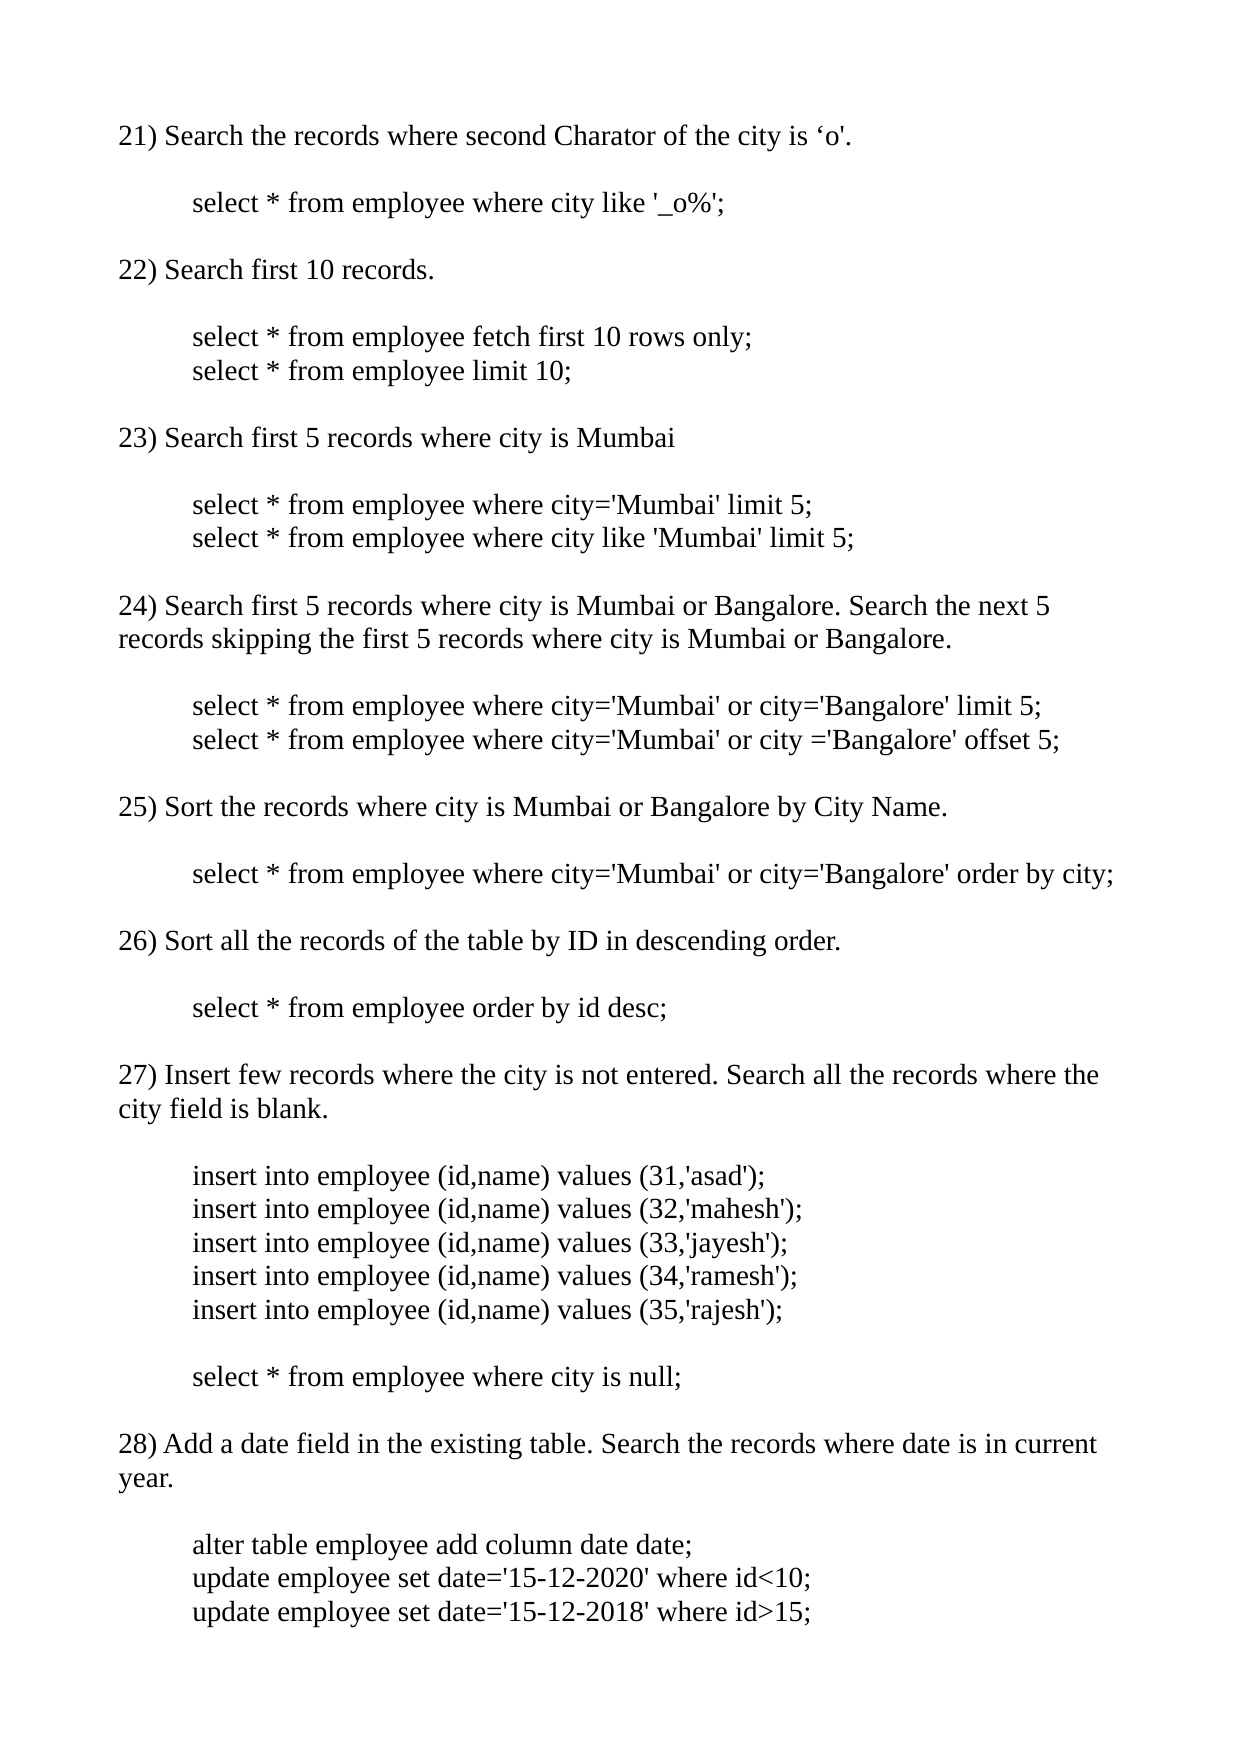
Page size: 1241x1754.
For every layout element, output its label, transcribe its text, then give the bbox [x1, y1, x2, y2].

text insert into employee (id,name) values (34,'ramesh'); [118, 1258, 1122, 1292]
text update employee set date='15-12-2018' where id>15; [118, 1594, 1122, 1627]
text insert into employee (id,name) values (33,'jayesh'); [118, 1225, 1122, 1258]
text 23) Search first 5 records where city is Mumbai [118, 420, 1122, 453]
text insert into employee (id,name) values (32,'mahesh'); [118, 1191, 1122, 1225]
text select * from employee where city='Mumbai' or city='Bangalore' limit 5; [118, 688, 1122, 722]
text 26) Sort all the records of the table by ID in descending order. [118, 923, 1122, 957]
text 22) Search first 10 records. [118, 252, 1122, 286]
text select * from employee where city='Mumbai' or city ='Bangalore' offset 5; [118, 722, 1122, 755]
text select * from employee where city is null; [118, 1359, 1122, 1393]
text select * from employee limit 10; [118, 353, 1122, 386]
text select * from employee fetch first 10 rows only; [118, 319, 1122, 353]
text insert into employee (id,name) values (31,'asad'); [118, 1158, 1122, 1191]
text select * from employee where city like '_o%'; [118, 185, 1122, 219]
text select * from employee where city like 'Mumbai' limit 5; [118, 521, 1122, 554]
text insert into employee (id,name) values (35,'rajesh'); [118, 1292, 1122, 1326]
text alter table employee add column date date; [118, 1527, 1122, 1560]
text select * from employee where city='Mumbai' or city='Bangalore' order by city; [118, 856, 1122, 889]
text select * from employee where city='Mumbai' limit 5; [118, 487, 1122, 521]
text update employee set date='15-12-2020' where id<10; [118, 1560, 1122, 1594]
text select * from employee order by id desc; [118, 990, 1122, 1024]
text 27) Insert few records where the city is not entered. Search all the records where the city field is blank. [118, 1057, 1122, 1124]
text 21) Search the records where second Charator of the city is ‘o'. [118, 118, 1122, 152]
text 25) Sort the records where city is Mumbai or Bangalore by City Name. [118, 789, 1122, 822]
text 24) Search first 5 records where city is Mumbai or Bangalore. Search the next 5 records skipping the first 5 records where city is Mumbai or Bangalore. [118, 588, 1122, 655]
text 28) Add a date field in the existing table. Search the records where date is in current year. [118, 1426, 1122, 1493]
